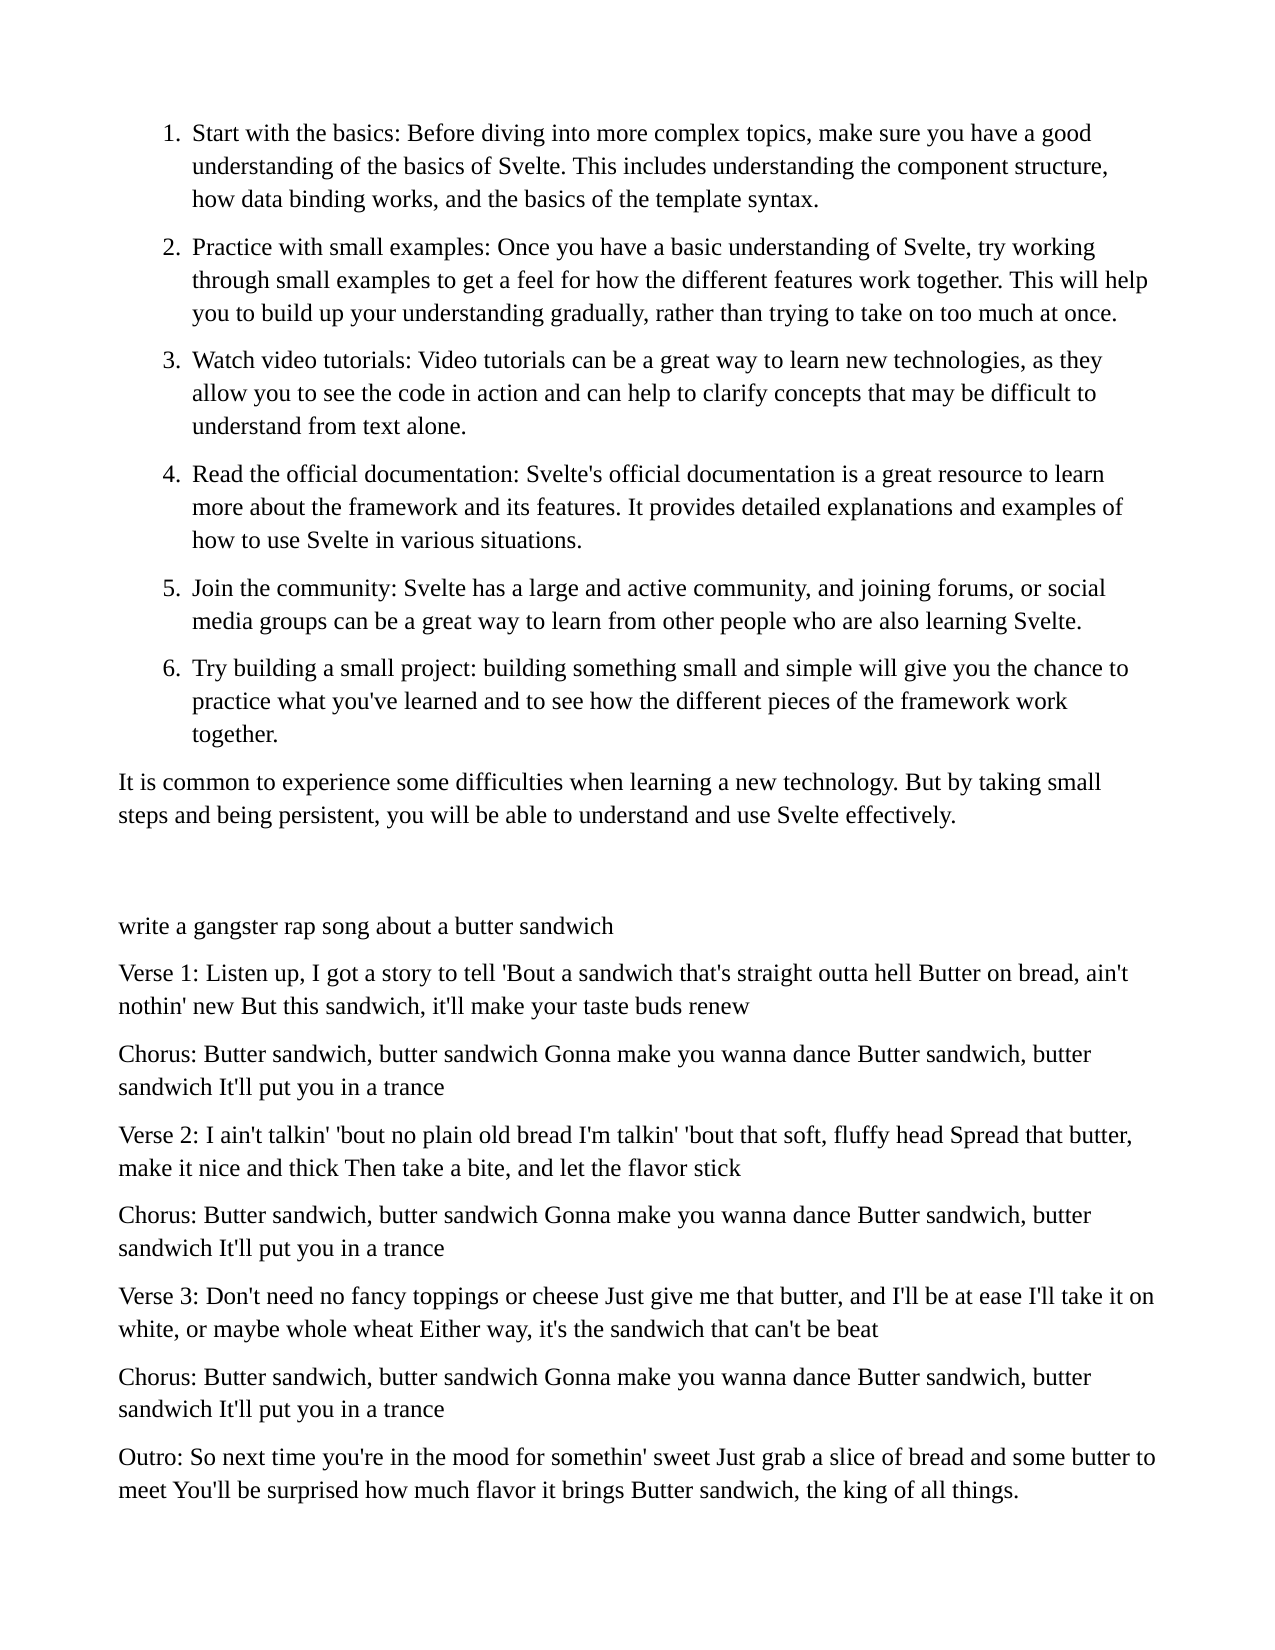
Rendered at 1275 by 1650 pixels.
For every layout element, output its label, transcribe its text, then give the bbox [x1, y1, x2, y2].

list Try building a small project: building something small and simple will give you the chance to practice what you've learned and to see how the different pieces of the framework work together. [162, 653, 1157, 748]
list Watch video tutorials: Video tutorials can be a great way to learn new technologies, as they allow you to see the code in action and can help to clarify concepts that may be difficult to understand from text alone. [162, 345, 1157, 440]
text Chorus: Butter sandwich, butter sandwich Gonna make you wanna dance Butter sandwich, butter sandwich It'll put you in a trance [118, 1039, 1157, 1101]
list Start with the basics: Before diving into more complex topics, make sure you have a good understanding of the basics of Svelte. This includes understanding the component structure, how data binding works, and the basics of the template syntax. [162, 118, 1157, 213]
list Practice with small examples: Once you have a basic understanding of Svelte, try working through small examples to get a feel for how the different features work together. This will help you to build up your understanding gradually, rather than trying to take on too much at once. [162, 232, 1157, 327]
text Verse 2: I ain't talkin' 'bout no plain old bread I'm talkin' 'bout that soft, fluffy head Spread that butter, make it nice and thick Then take a bite, and let the flavor stick [118, 1120, 1157, 1181]
text Verse 3: Don't need no fancy toppings or cheese Just give me that butter, and I'll be at ease I'll take it on white, or maybe whole wheat Either way, it's the sandwich that can't be beat [118, 1281, 1157, 1343]
text It is common to experience some difficulties when learning a new technology. But by taking small steps and being persistent, you will be able to understand and use Svelte effectively. [118, 767, 1157, 829]
list Join the community: Svelte has a large and active community, and joining forums, or social media groups can be a great way to learn from other people who are also learning Svelte. [162, 573, 1157, 634]
text Chorus: Butter sandwich, butter sandwich Gonna make you wanna dance Butter sandwich, butter sandwich It'll put you in a trance [118, 1200, 1157, 1262]
text Outro: So next time you're in the mood for somethin' sweet Just grab a slice of bread and some butter to meet You'll be surprised how much flavor it brings Butter sandwich, the king of all things. [118, 1442, 1157, 1504]
list Read the official documentation: Svelte's official documentation is a great resource to learn more about the framework and its features. It provides detailed explanations and examples of how to use Svelte in various situations. [162, 459, 1157, 554]
text write a gangster rap song about a butter sandwich [118, 911, 1157, 939]
text Verse 1: Listen up, I got a story to tell 'Bout a sandwich that's straight outta hell Butter on bread, ain't nothin' new But this sandwich, it'll make your taste buds renew [118, 958, 1157, 1020]
text Chorus: Butter sandwich, butter sandwich Gonna make you wanna dance Butter sandwich, butter sandwich It'll put you in a trance [118, 1362, 1157, 1423]
